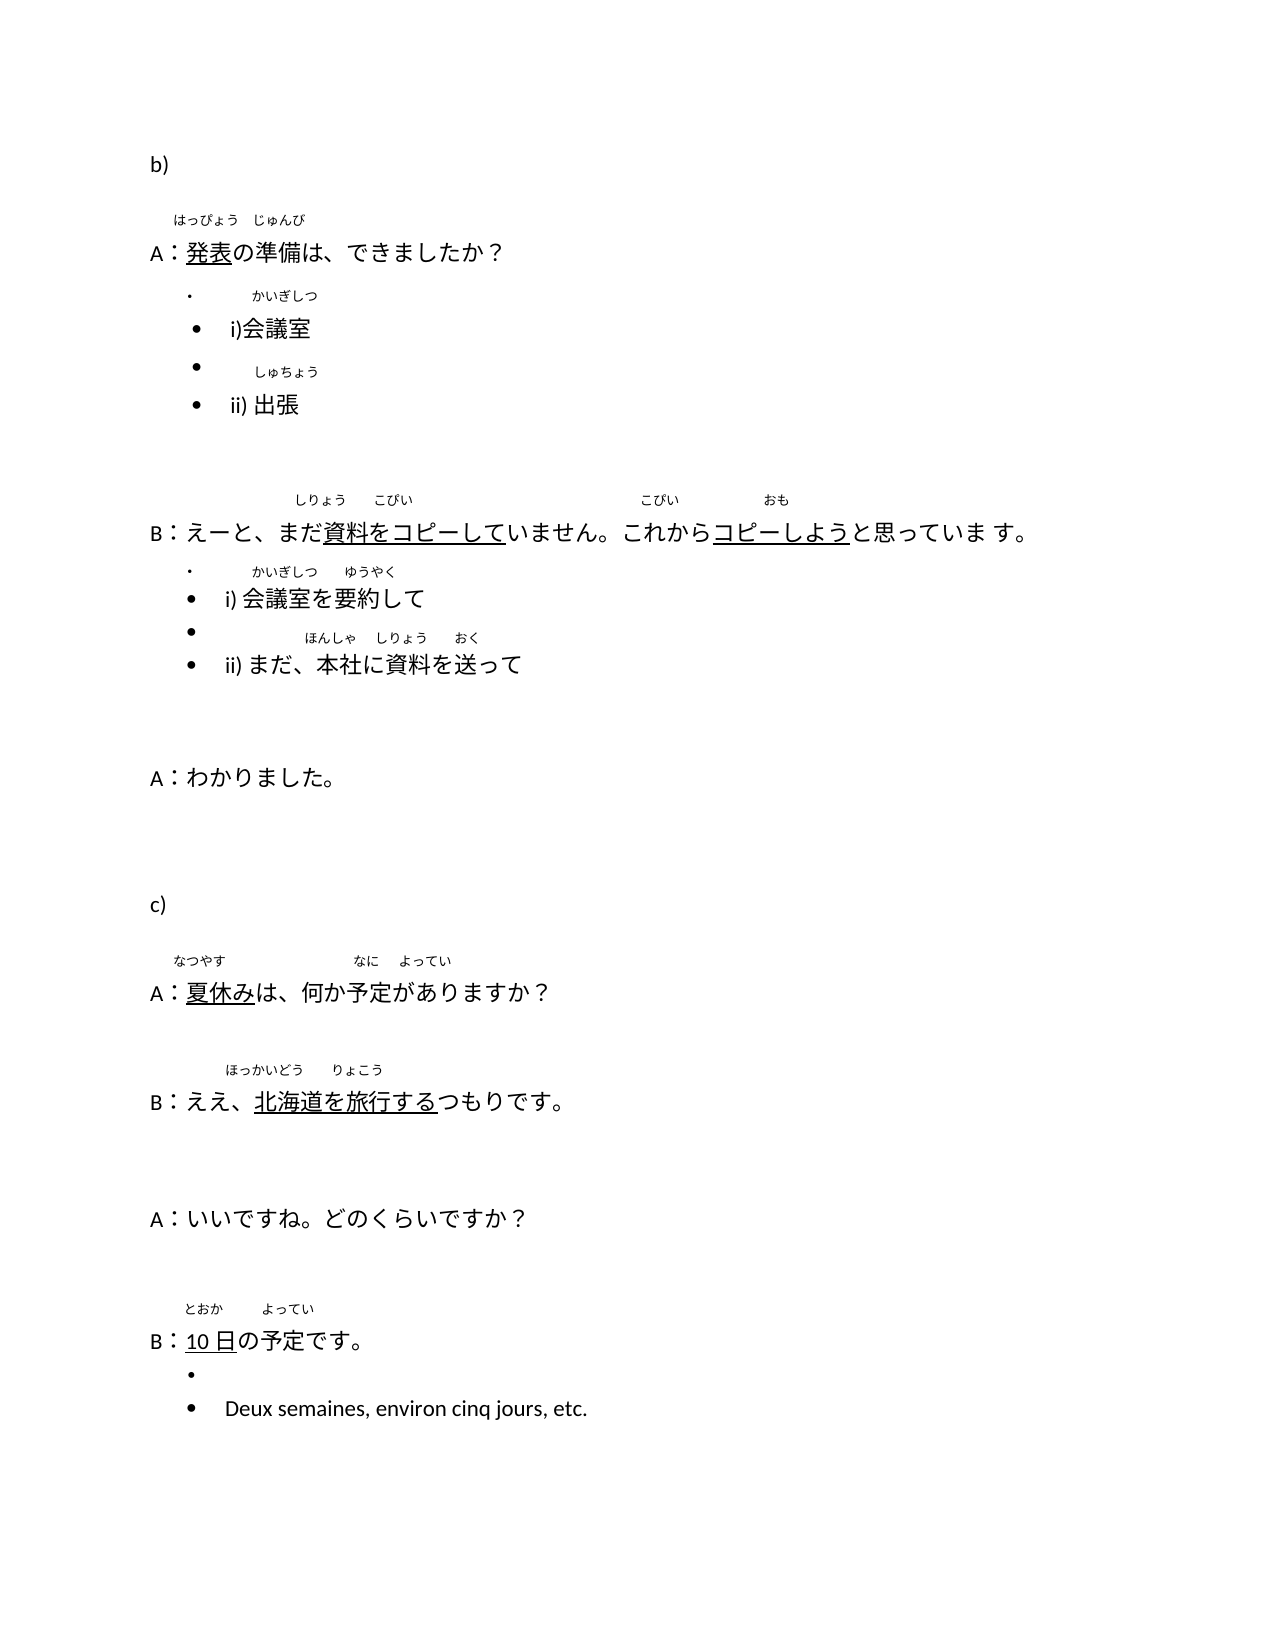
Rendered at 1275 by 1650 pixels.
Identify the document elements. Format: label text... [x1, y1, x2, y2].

text B：えーと、まだ資料をコピーしていません。これからコピーしようと思っていま す。 [150, 514, 1125, 548]
text ほっかいどう りょこう [150, 1046, 1125, 1079]
list i)会議室 [193, 310, 1125, 344]
list かいぎしつ ゆうやく [187, 548, 1125, 581]
text とおか よってい [150, 1285, 1125, 1318]
list Deux semaines, environ cinq jours, etc. [187, 1394, 1125, 1422]
list しゅちょう [193, 348, 1125, 382]
list ほんしゃ しりょう おく [187, 614, 1125, 647]
text B：ええ、北海道を旅行するつもりです。 [150, 1084, 1125, 1117]
text B：10 日の予定です。 [150, 1323, 1125, 1356]
text c) [150, 890, 1125, 918]
text A：夏休みは、何か予定がありますか？ [150, 975, 1125, 1008]
text はっぴょう じゅんび [150, 196, 1125, 229]
list しりょう こぴい こぴい おも [150, 476, 1125, 509]
text A：わかりました。 [150, 760, 1125, 793]
list i) 会議室を要約して [187, 581, 1125, 614]
text b) [150, 150, 1125, 178]
list ii) まだ、本社に資料を送って [187, 647, 1125, 681]
list ii) 出張 [193, 386, 1125, 420]
text なつやす なに よってい [150, 937, 1125, 970]
text A：発表の準備は、できましたか？ [150, 234, 1125, 268]
list かいぎしつ [187, 272, 1125, 306]
text A：いいですね。どのくらいですか？ [150, 1201, 1125, 1234]
